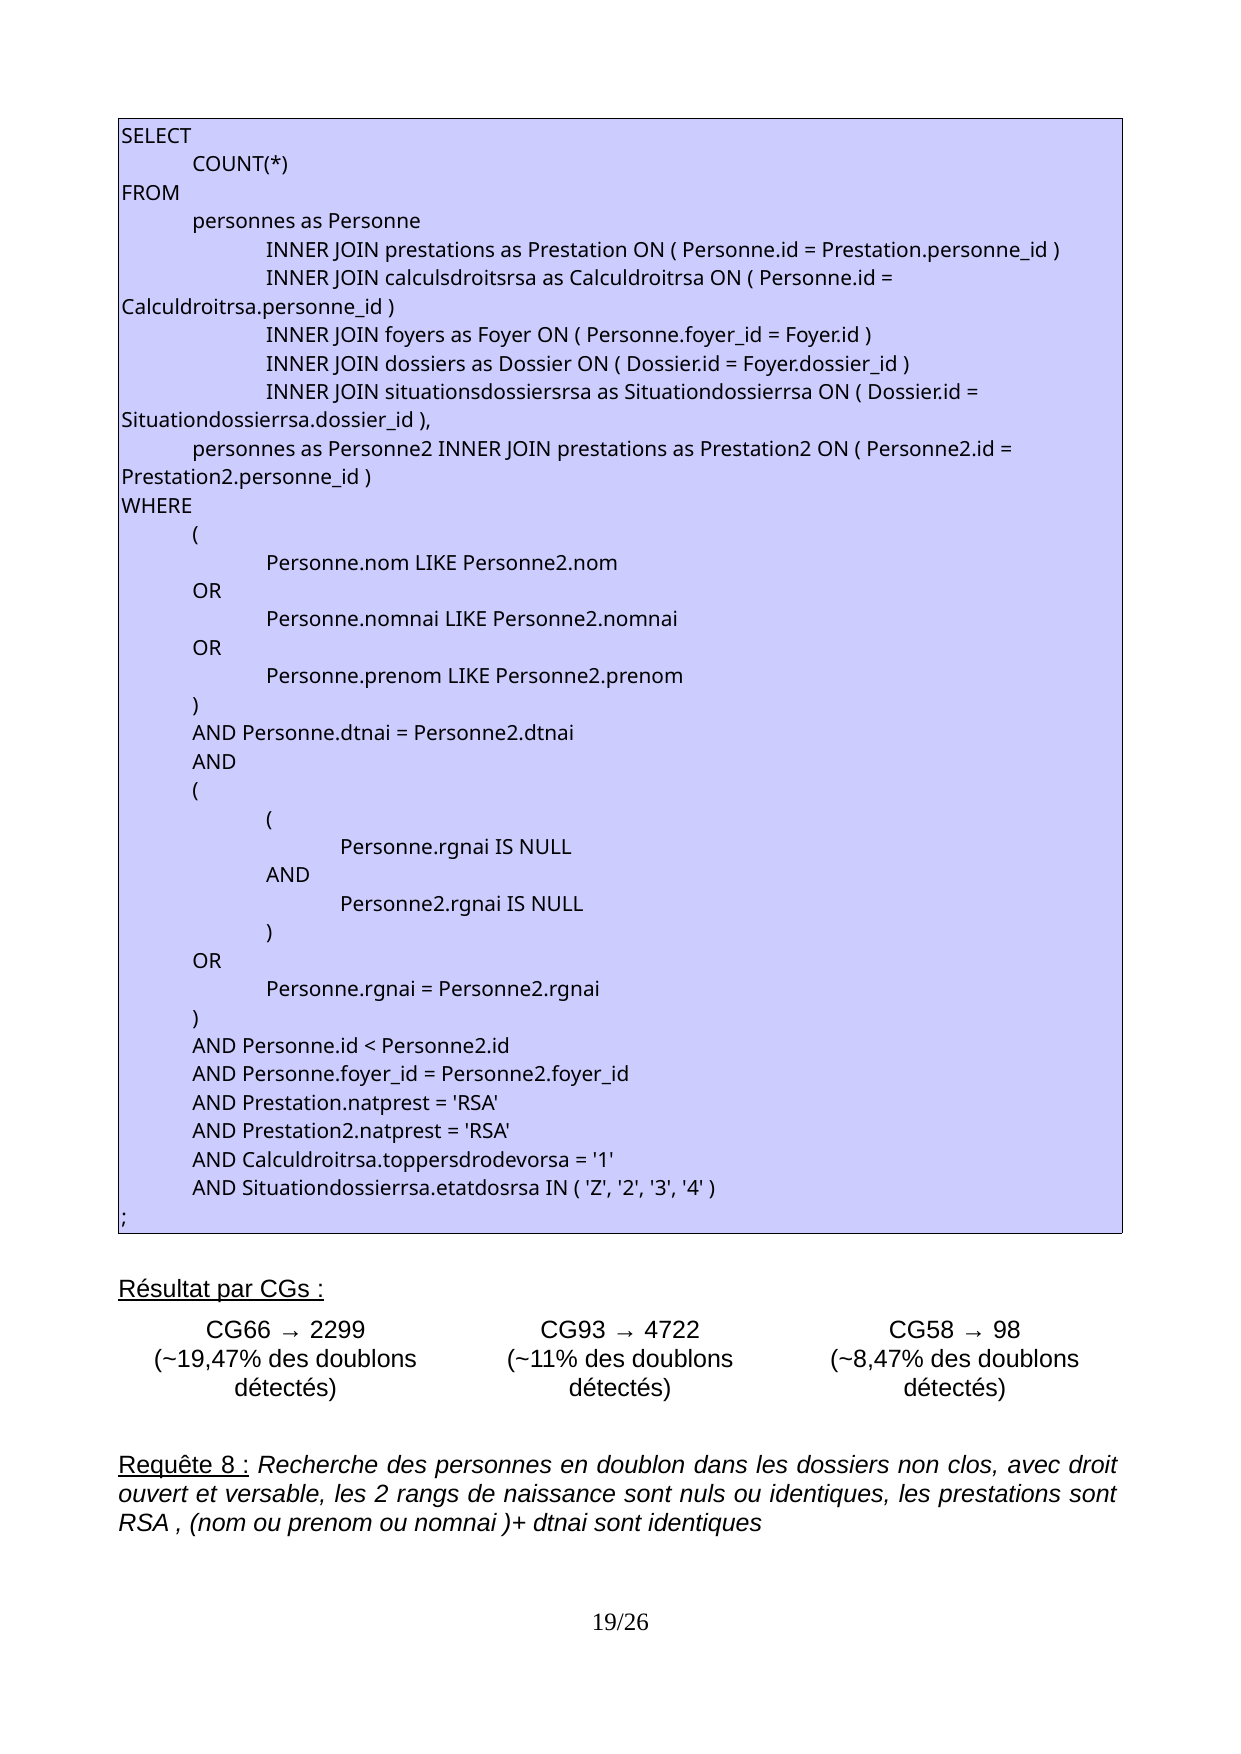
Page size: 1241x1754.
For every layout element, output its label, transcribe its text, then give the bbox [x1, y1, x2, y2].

text FROM [119, 175, 1122, 203]
text OR [119, 943, 1122, 971]
text Personne.nom LIKE Personne2.nom [119, 545, 1122, 573]
text COUNT(*) [119, 147, 1122, 175]
text WHERE [119, 488, 1122, 516]
text Personne.rgnai = Personne2.rgnai [119, 971, 1122, 1000]
text INNER JOIN situationsdossiersrsa as Situationdossierrsa ON ( Dossier.id = Situationdossierrsa.dossier_id ), [119, 374, 1122, 431]
table_header CG66 → 2299 (~19,47% des doublons détectés) [118, 1310, 453, 1407]
text Requête 8 : Recherche des personnes en doublon dans les dossiers non clos, avec droit ouvert et versable, les 2 rangs de naissance sont nuls ou identiques, les prestations sont RSA , (nom ou prenom ou nomnai )+ dtnai sont identiques [118, 1451, 1122, 1537]
text ( [119, 801, 1122, 829]
text ) [119, 914, 1122, 943]
text Résultat par CGs : [118, 1274, 1122, 1303]
text personnes as Personne2 INNER JOIN prestations as Prestation2 ON ( Personne2.id = Prestation2.personne_id ) [119, 431, 1122, 488]
text OR [119, 630, 1122, 658]
text INNER JOIN prestations as Prestation ON ( Personne.id = Prestation.personne_id ) [119, 232, 1122, 260]
text AND [119, 857, 1122, 886]
text AND Personne.foyer_id = Personne2.foyer_id [119, 1057, 1122, 1085]
text AND Calculdroitrsa.toppersdrodevorsa = '1' [119, 1142, 1122, 1170]
text INNER JOIN dossiers as Dossier ON ( Dossier.id = Foyer.dossier_id ) [119, 346, 1122, 374]
text AND Personne.id < Personne2.id [119, 1028, 1122, 1057]
text Personne.nomnai LIKE Personne2.nomnai [119, 602, 1122, 630]
text ) [119, 1000, 1122, 1028]
text OR [119, 573, 1122, 602]
text AND Prestation.natprest = 'RSA' [119, 1085, 1122, 1113]
text ( [119, 772, 1122, 801]
text Personne2.rgnai IS NULL [119, 886, 1122, 914]
table_header CG93 → 4722 (~11% des doublons détectés) [453, 1310, 787, 1407]
text AND Prestation2.natprest = 'RSA' [119, 1113, 1122, 1142]
text INNER JOIN foyers as Foyer ON ( Personne.foyer_id = Foyer.id ) [119, 317, 1122, 346]
text ( [119, 516, 1122, 545]
text ) [119, 687, 1122, 715]
text personnes as Personne [119, 203, 1122, 232]
text AND [119, 744, 1122, 772]
text INNER JOIN calculsdroitsrsa as Calculdroitrsa ON ( Personne.id = Calculdroitrsa.personne_id ) [119, 260, 1122, 317]
table_header CG58 → 98 (~8,47% des doublons détectés) [787, 1310, 1122, 1407]
text Personne.rgnai IS NULL [119, 829, 1122, 857]
text AND Personne.dtnai = Personne2.dtnai [119, 715, 1122, 744]
text AND Situationdossierrsa.etatdosrsa IN ( 'Z', '2', '3', '4' ) [119, 1170, 1122, 1199]
text Personne.prenom LIKE Personne2.prenom [119, 658, 1122, 687]
text SELECT [119, 119, 1122, 147]
text ; [119, 1199, 1122, 1233]
